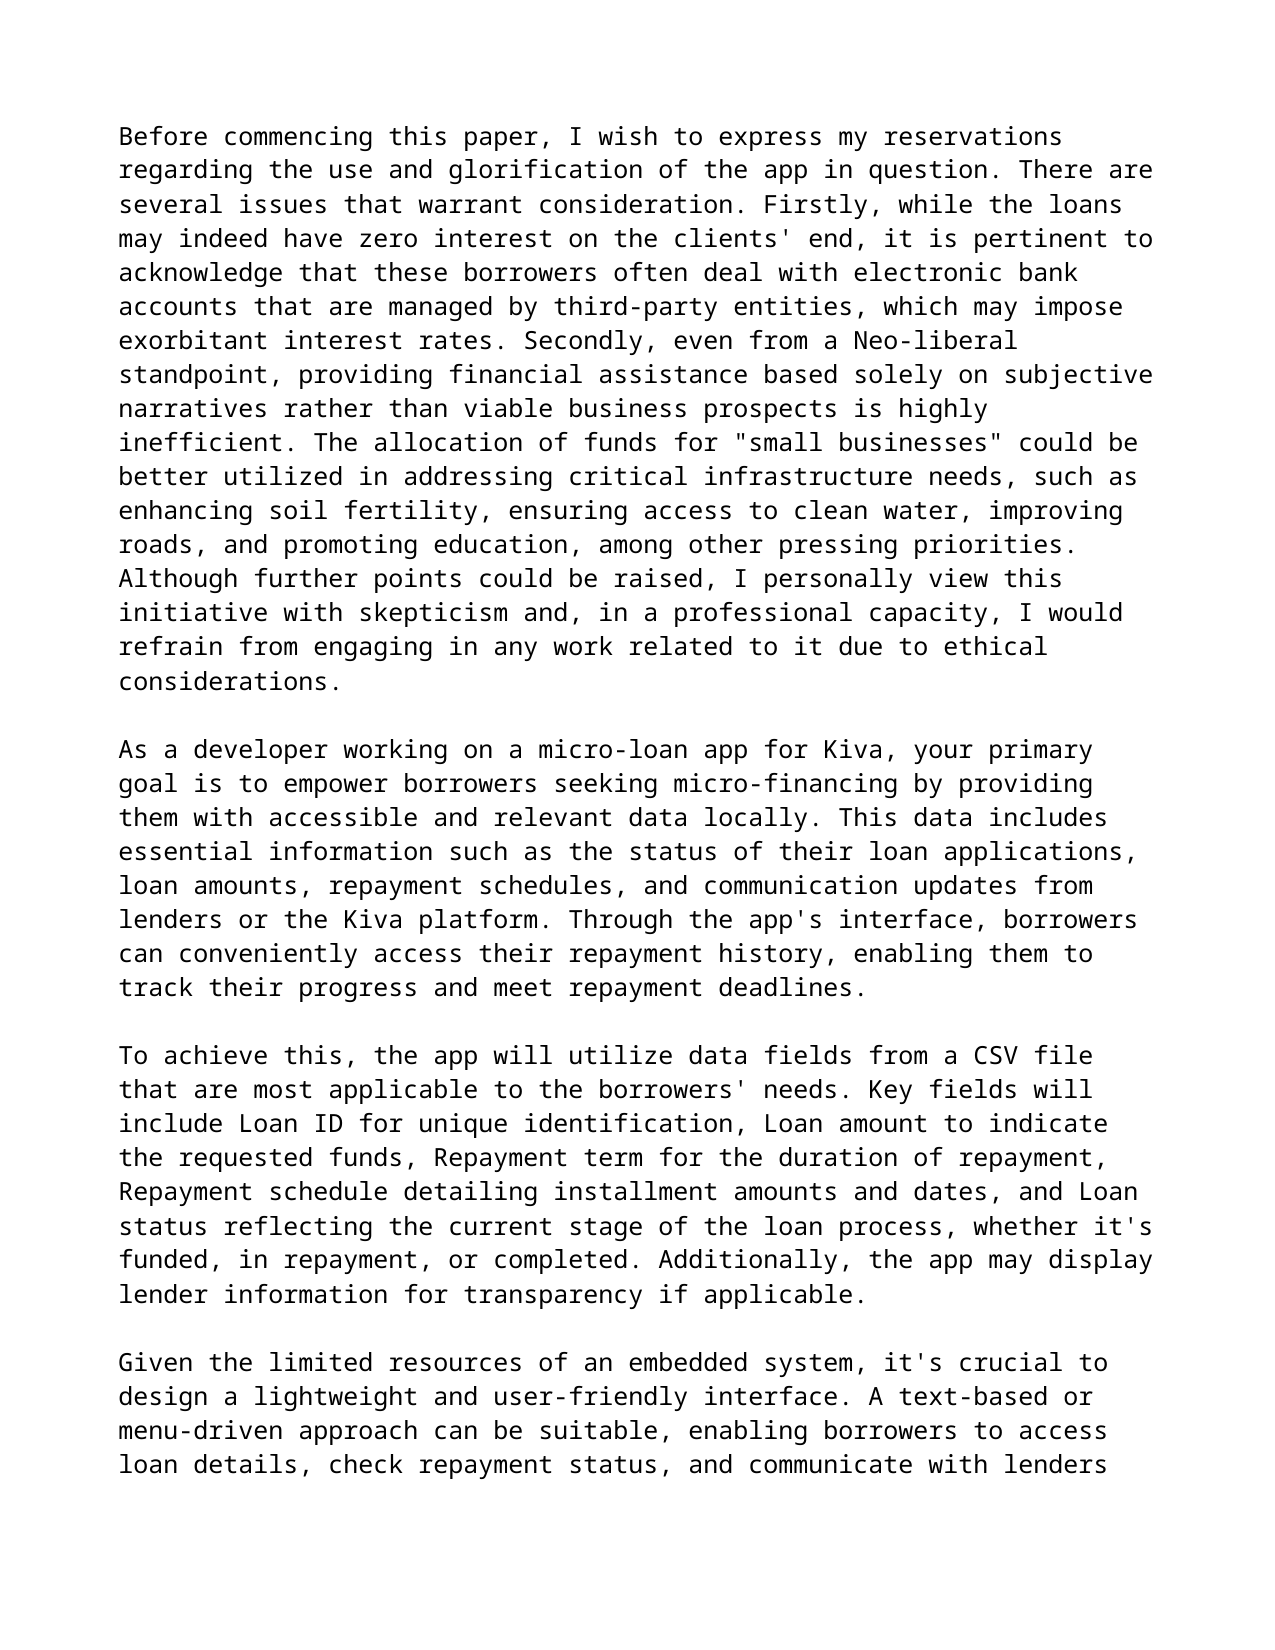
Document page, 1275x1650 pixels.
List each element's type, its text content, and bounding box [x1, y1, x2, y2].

text Before commencing this paper, I wish to express my reservations regarding the use and glorification of the app in question. There are several issues that warrant consideration. Firstly, while the loans may indeed have zero interest on the clients' end, it is pertinent to acknowledge that these borrowers often deal with electronic bank accounts that are managed by third-party entities, which may impose exorbitant interest rates. Secondly, even from a Neo-liberal standpoint, providing financial assistance based solely on subjective narratives rather than viable business prospects is highly inefficient. The allocation of funds for "small businesses" could be better utilized in addressing critical infrastructure needs, such as enhancing soil fertility, ensuring access to clean water, improving roads, and promoting education, among other pressing priorities. Although further points could be raised, I personally view this initiative with skepticism and, in a professional capacity, I would refrain from engaging in any work related to it due to ethical considerations. [118, 118, 1157, 697]
text As a developer working on a micro-loan app for Kiva, your primary goal is to empower borrowers seeking micro-financing by providing them with accessible and relevant data locally. This data includes essential information such as the status of their loan applications, loan amounts, repayment schedules, and communication updates from lenders or the Kiva platform. Through the app's interface, borrowers can conveniently access their repayment history, enabling them to track their progress and meet repayment deadlines. [118, 731, 1157, 1004]
text Given the limited resources of an embedded system, it's crucial to design a lightweight and user-friendly interface. A text-based or menu-driven approach can be suitable, enabling borrowers to access loan details, check repayment status, and communicate with lenders [118, 1344, 1157, 1481]
text To achieve this, the app will utilize data fields from a CSV file that are most applicable to the borrowers' needs. Key fields will include Loan ID for unique identification, Loan amount to indicate the requested funds, Repayment term for the duration of repayment, Repayment schedule detailing installment amounts and dates, and Loan status reflecting the current stage of the loan process, whether it's funded, in repayment, or completed. Additionally, the app may display lender information for transparency if applicable. [118, 1038, 1157, 1310]
